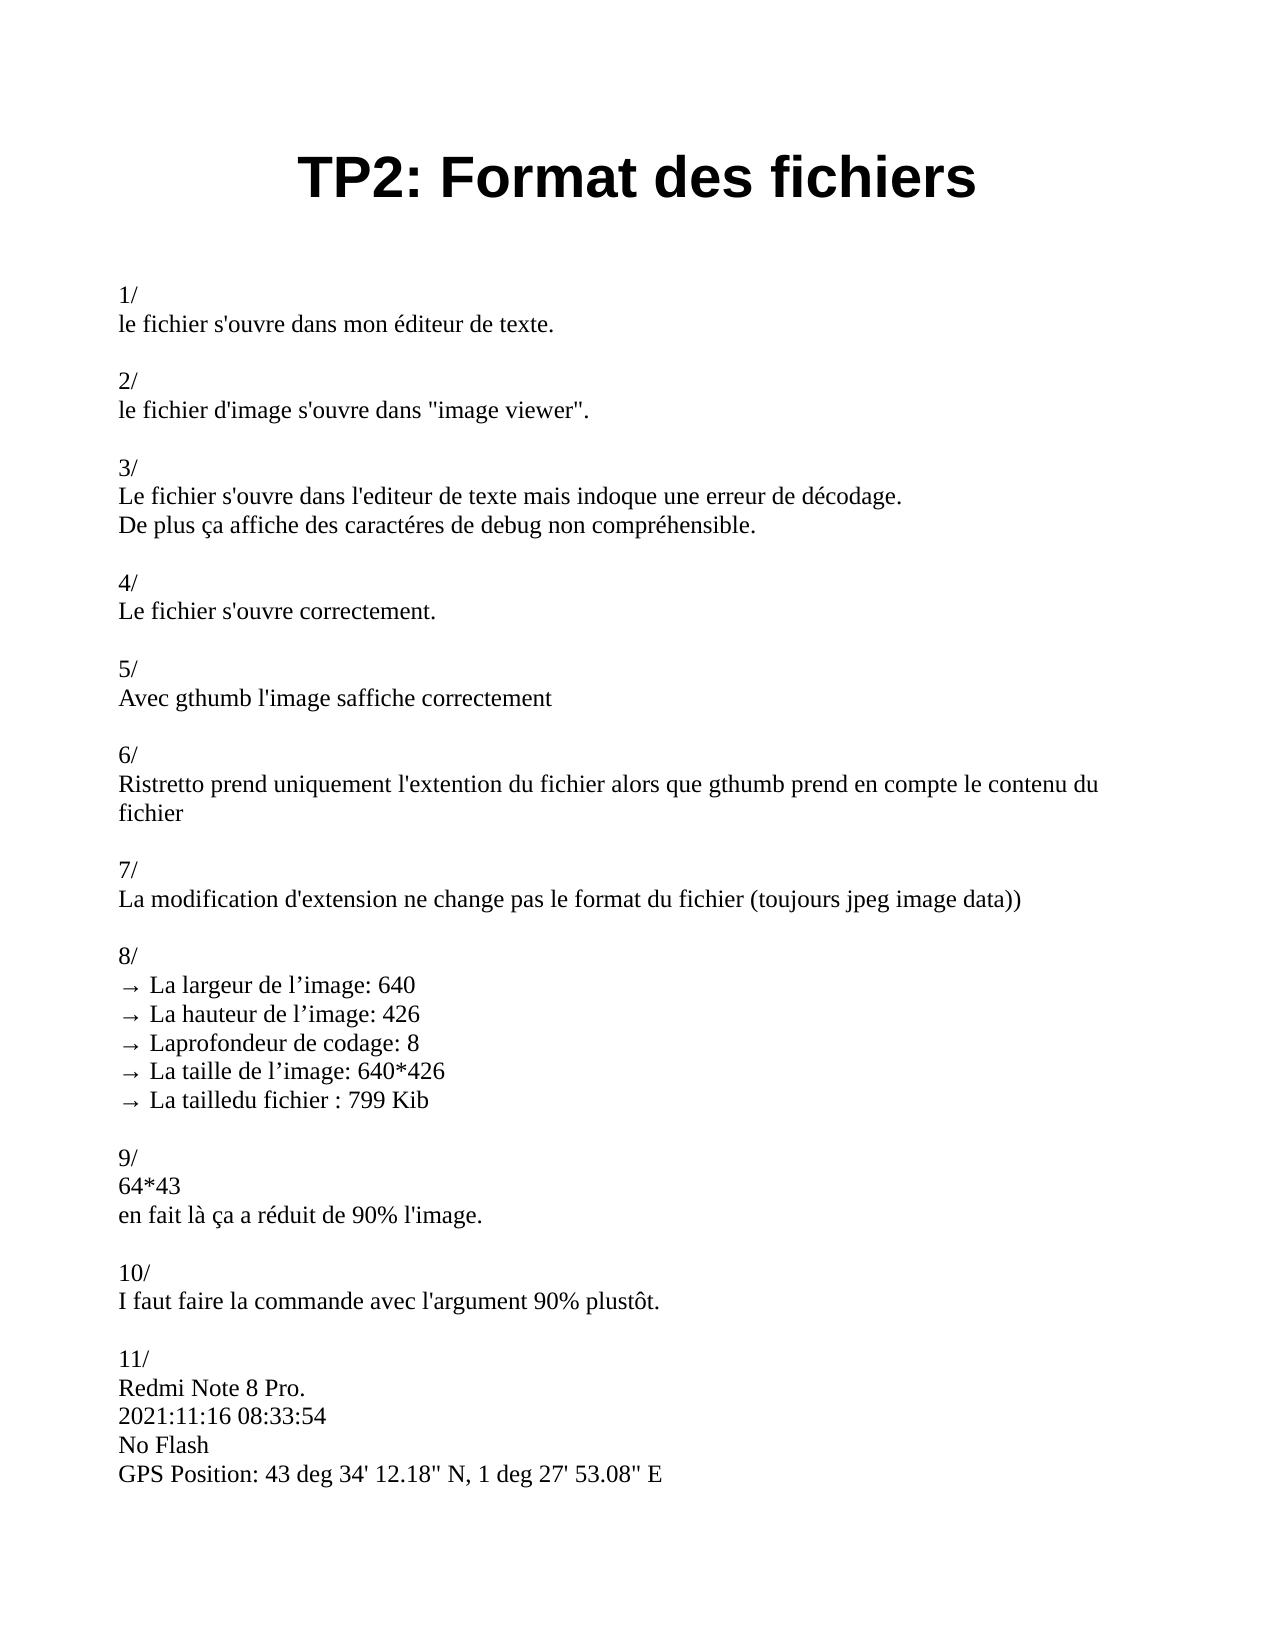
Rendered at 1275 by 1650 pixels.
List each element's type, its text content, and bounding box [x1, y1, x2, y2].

text 2/ [118, 366, 1157, 395]
text Ristretto prend uniquement l'extention du fichier alors que gthumb prend en compte le contenu du fichier [118, 769, 1157, 826]
title TP2: Format des fichiers [118, 143, 1157, 210]
text Le fichier s'ouvre correctement. [118, 596, 1157, 625]
text 7/ [118, 855, 1157, 884]
text Le fichier s'ouvre dans l'editeur de texte mais indoque une erreur de décodage. [118, 481, 1157, 510]
text De plus ça affiche des caractéres de debug non compréhensible. [118, 510, 1157, 539]
text → La largeur de l’image: 640 [118, 970, 1157, 999]
text 4/ [118, 568, 1157, 596]
text → La tailledu fichier : 799 Kib [118, 1085, 1157, 1114]
text 3/ [118, 453, 1157, 481]
text 1/ [118, 280, 1157, 309]
text 64*43 [118, 1171, 1157, 1200]
text No Flash [118, 1430, 1157, 1459]
text I faut faire la commande avec l'argument 90% plustôt. [118, 1286, 1157, 1315]
text en fait là ça a réduit de 90% l'image. [118, 1200, 1157, 1229]
text le fichier d'image s'ouvre dans "image viewer". [118, 395, 1157, 424]
text 2021:11:16 08:33:54 [118, 1401, 1157, 1430]
text 8/ [118, 941, 1157, 970]
text → La hauteur de l’image: 426 [118, 999, 1157, 1028]
text Avec gthumb l'image saffiche correctement [118, 683, 1157, 711]
text GPS Position: 43 deg 34' 12.18" N, 1 deg 27' 53.08" E [118, 1459, 1157, 1488]
text 9/ [118, 1143, 1157, 1171]
text 5/ [118, 654, 1157, 683]
text → Laprofondeur de codage: 8 [118, 1028, 1157, 1056]
text La modification d'extension ne change pas le format du fichier (toujours jpeg image data)) [118, 884, 1157, 913]
text Redmi Note 8 Pro. [118, 1373, 1157, 1401]
text 10/ [118, 1258, 1157, 1286]
text 6/ [118, 740, 1157, 769]
text le fichier s'ouvre dans mon éditeur de texte. [118, 309, 1157, 338]
text → La taille de l’image: 640*426 [118, 1056, 1157, 1085]
text 11/ [118, 1344, 1157, 1373]
